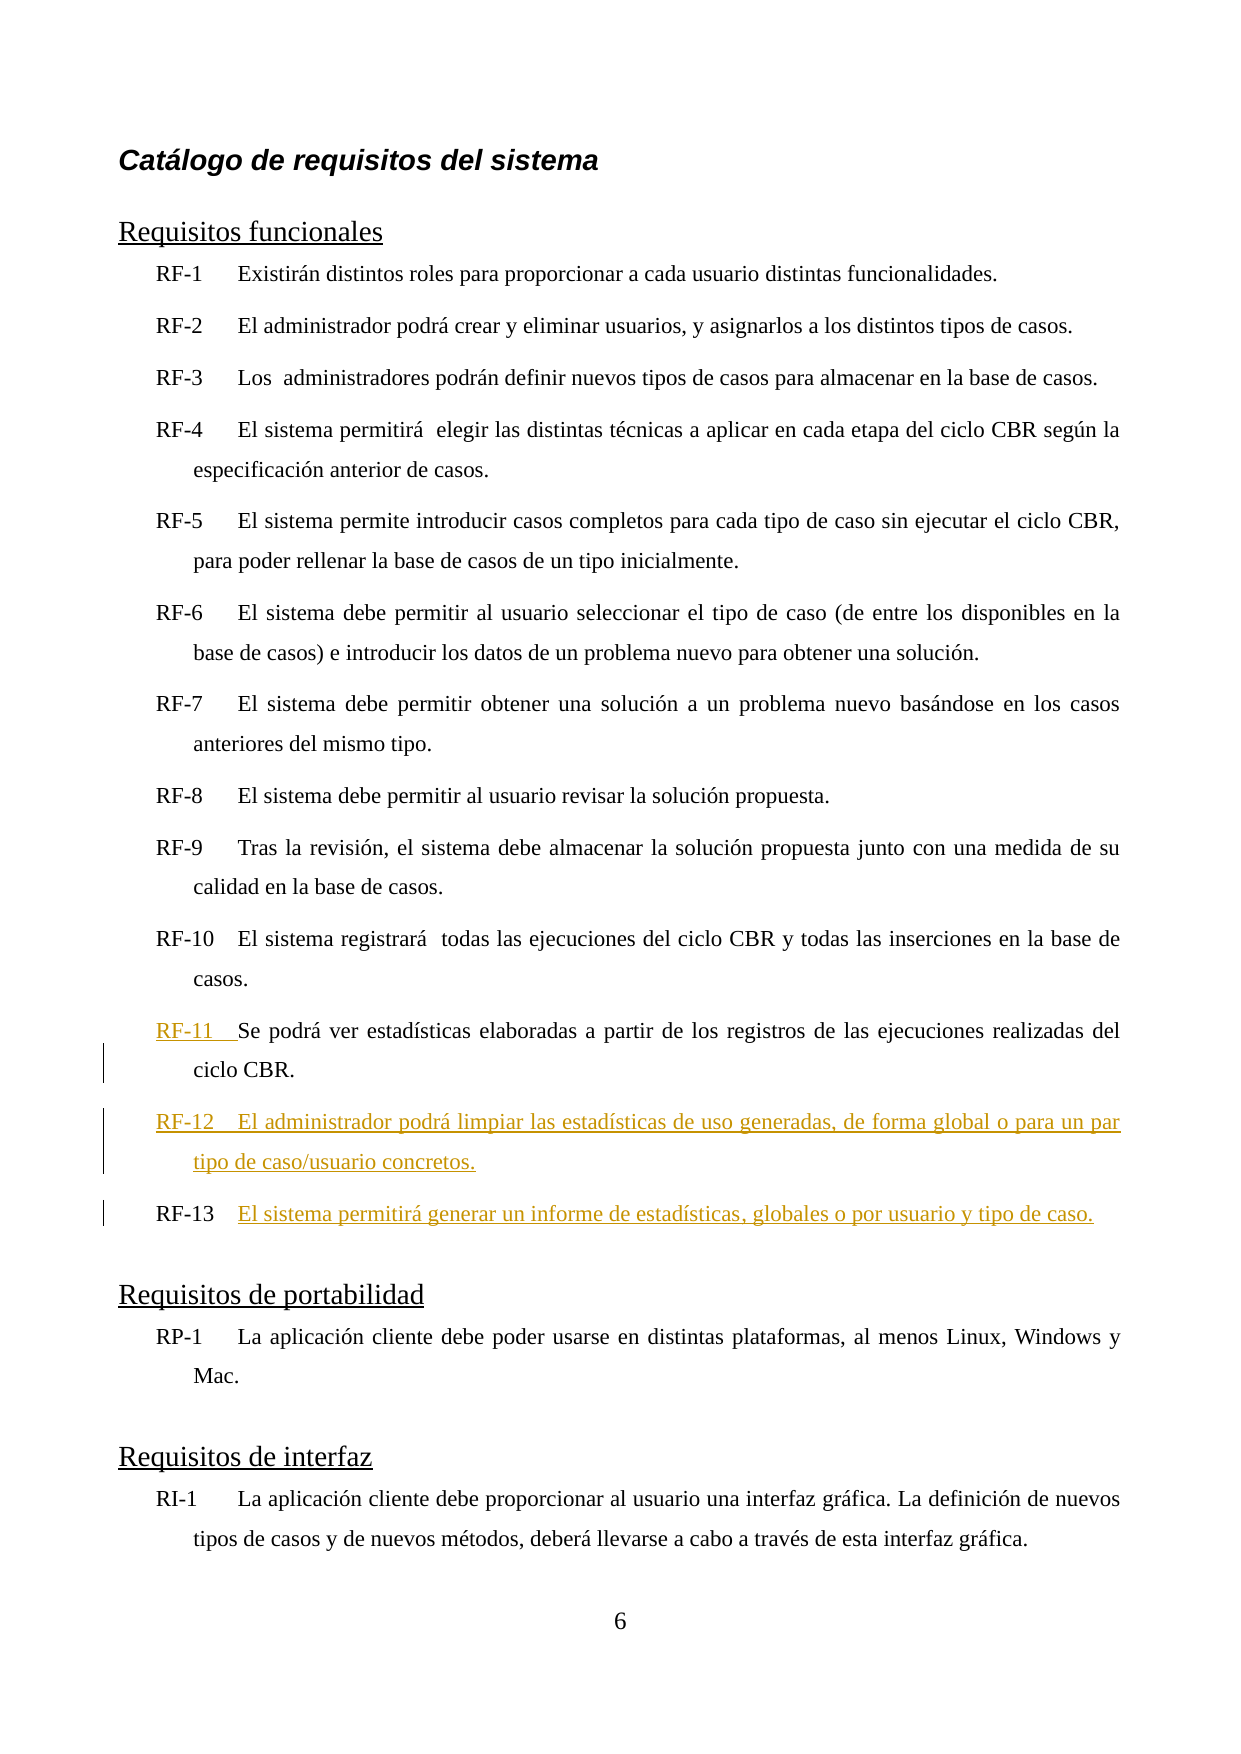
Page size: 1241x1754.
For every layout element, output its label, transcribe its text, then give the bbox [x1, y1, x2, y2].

list Existirán distintos roles para proporcionar a cada usuario distintas funcionalidades. [156, 260, 1122, 287]
list El sistema registrará todas las ejecuciones del ciclo CBR y todas las inserciones en la base de casos. [156, 925, 1122, 991]
list El sistema debe permitir al usuario revisar la solución propuesta. [156, 782, 1122, 808]
list El administrador podrá limpiar las estadísticas de uso generadas, de forma global o para un par tipo de caso/usuario concretos. [156, 1108, 1122, 1174]
list Tras la revisión, el sistema debe almacenar la solución propuesta junto con una medida de su calidad en la base de casos. [156, 834, 1122, 900]
list La aplicación cliente debe proporcionar al usuario una interfaz gráfica. La definición de nuevos tipos de casos y de nuevos métodos, deberá llevarse a cabo a través de esta interfaz gráfica. [156, 1485, 1122, 1551]
list El sistema permitirá generar un informe de estadísticas, globales o por usuario y tipo de caso. [156, 1200, 1122, 1226]
subtitle Requisitos de interfaz [118, 1439, 1122, 1473]
list El sistema permite introducir casos completos para cada tipo de caso sin ejecutar el ciclo CBR, para poder rellenar la base de casos de un tipo inicialmente. [156, 508, 1122, 573]
list El sistema debe permitir al usuario seleccionar el tipo de caso (de entre los disponibles en la base de casos) e introducir los datos de un problema nuevo para obtener una solución. [156, 599, 1122, 665]
subtitle Catálogo de requisitos del sistema [118, 143, 1122, 177]
list La aplicación cliente debe poder usarse en distintas plataformas, al menos Linux, Windows y Mac. [156, 1323, 1122, 1389]
list El sistema permitirá elegir las distintas técnicas a aplicar en cada etapa del ciclo CBR según la especificación anterior de casos. [156, 416, 1122, 482]
list Los administradores podrán definir nuevos tipos de casos para almacenar en la base de casos. [156, 364, 1122, 391]
subtitle Requisitos funcionales [118, 214, 1122, 248]
list El administrador podrá crear y eliminar usuarios, y asignarlos a los distintos tipos de casos. [156, 312, 1122, 338]
subtitle Requisitos de portabilidad [118, 1277, 1122, 1310]
list El sistema debe permitir obtener una solución a un problema nuevo basándose en los casos anteriores del mismo tipo. [156, 691, 1122, 756]
list Se podrá ver estadísticas elaboradas a partir de los registros de las ejecuciones realizadas del ciclo CBR. [156, 1017, 1122, 1083]
